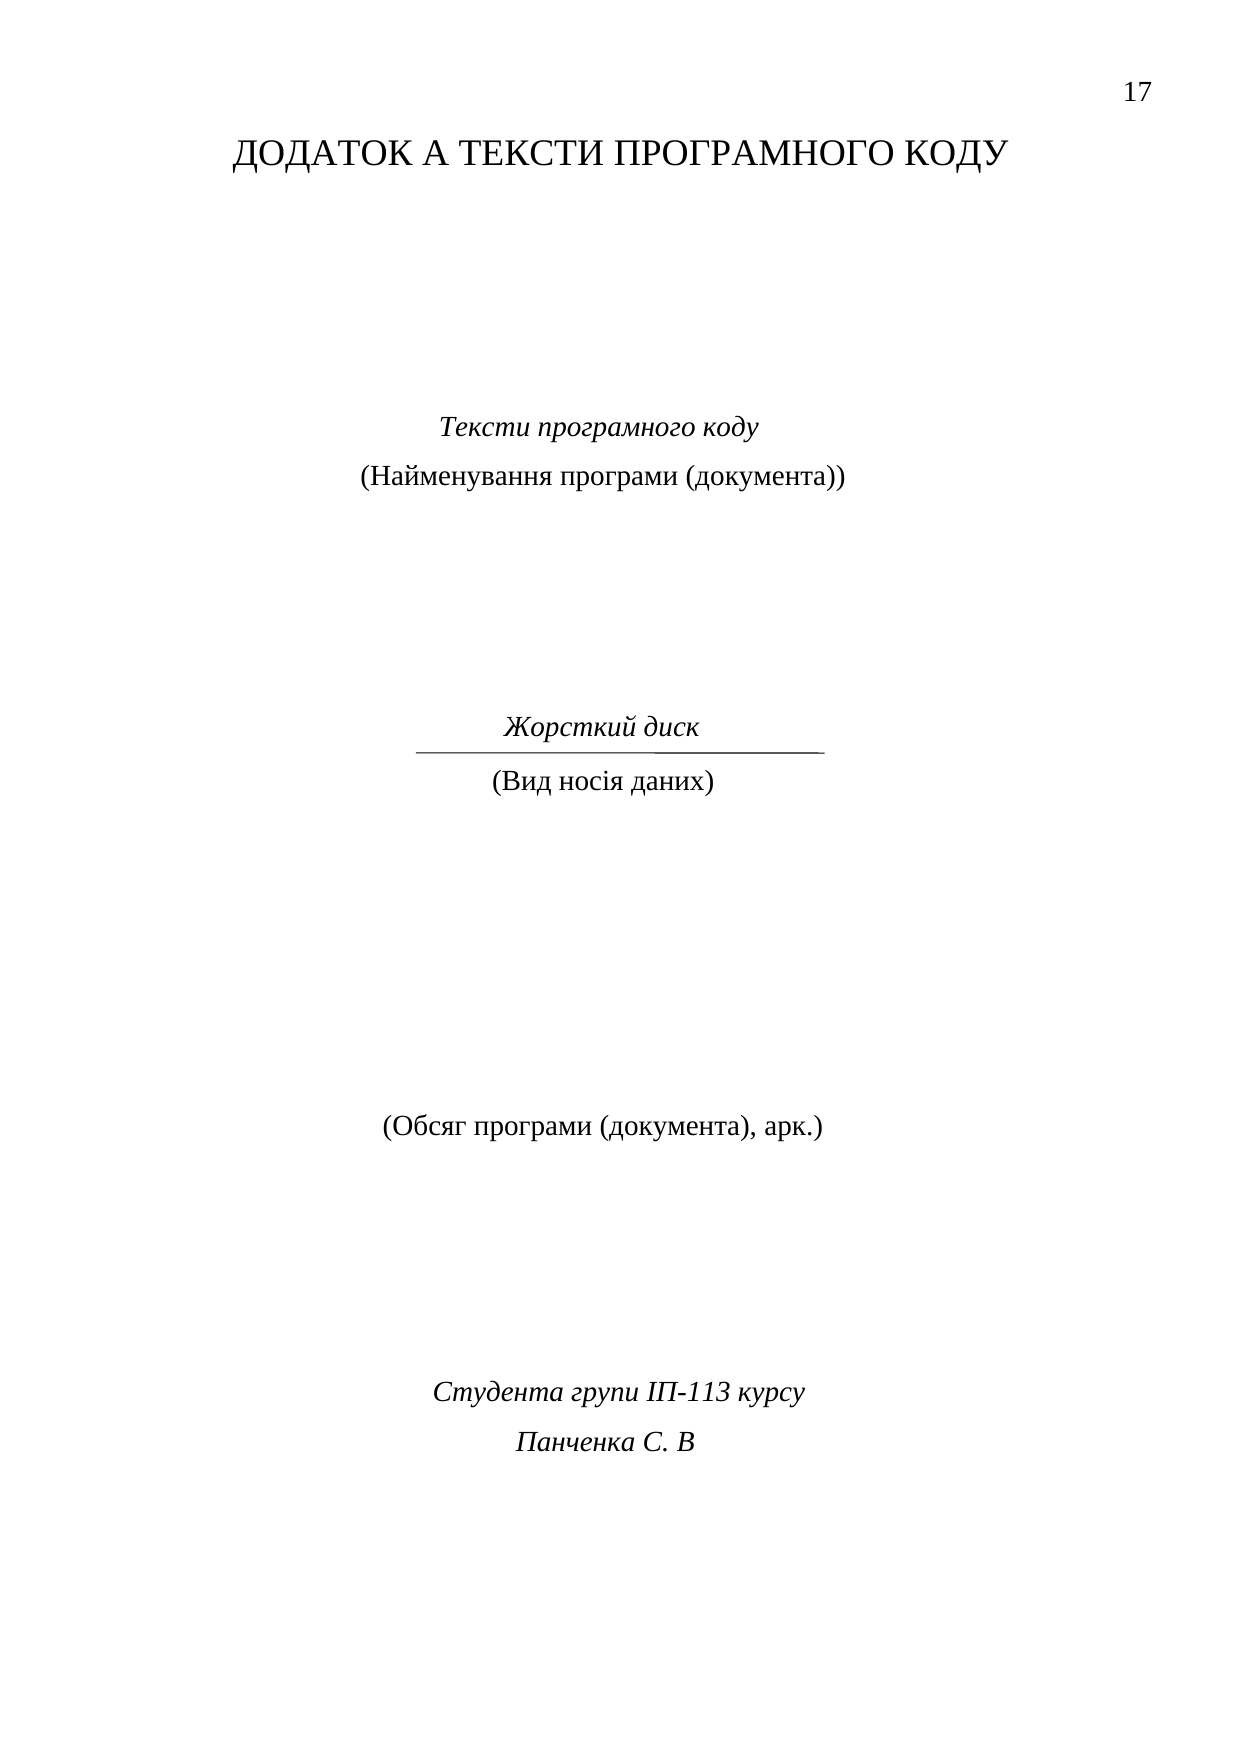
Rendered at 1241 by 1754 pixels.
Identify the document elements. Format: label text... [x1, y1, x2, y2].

text (Вид носія даних) [139, 763, 1067, 797]
subtitle ДОДАТОК А ТЕКСТИ ПРОГРАМНОГО КОДУ [118, 130, 1122, 173]
text (Найменування програми (документа)) [138, 459, 1067, 492]
text Тексти програмного коду [138, 409, 1067, 442]
text Студента групи ІП-113 курсу [118, 1374, 1122, 1407]
text (Обсяг програми (документа), арк.) [138, 1108, 1067, 1142]
text Панченка С. В [450, 1424, 756, 1458]
text Жорсткий диск [138, 709, 1067, 743]
